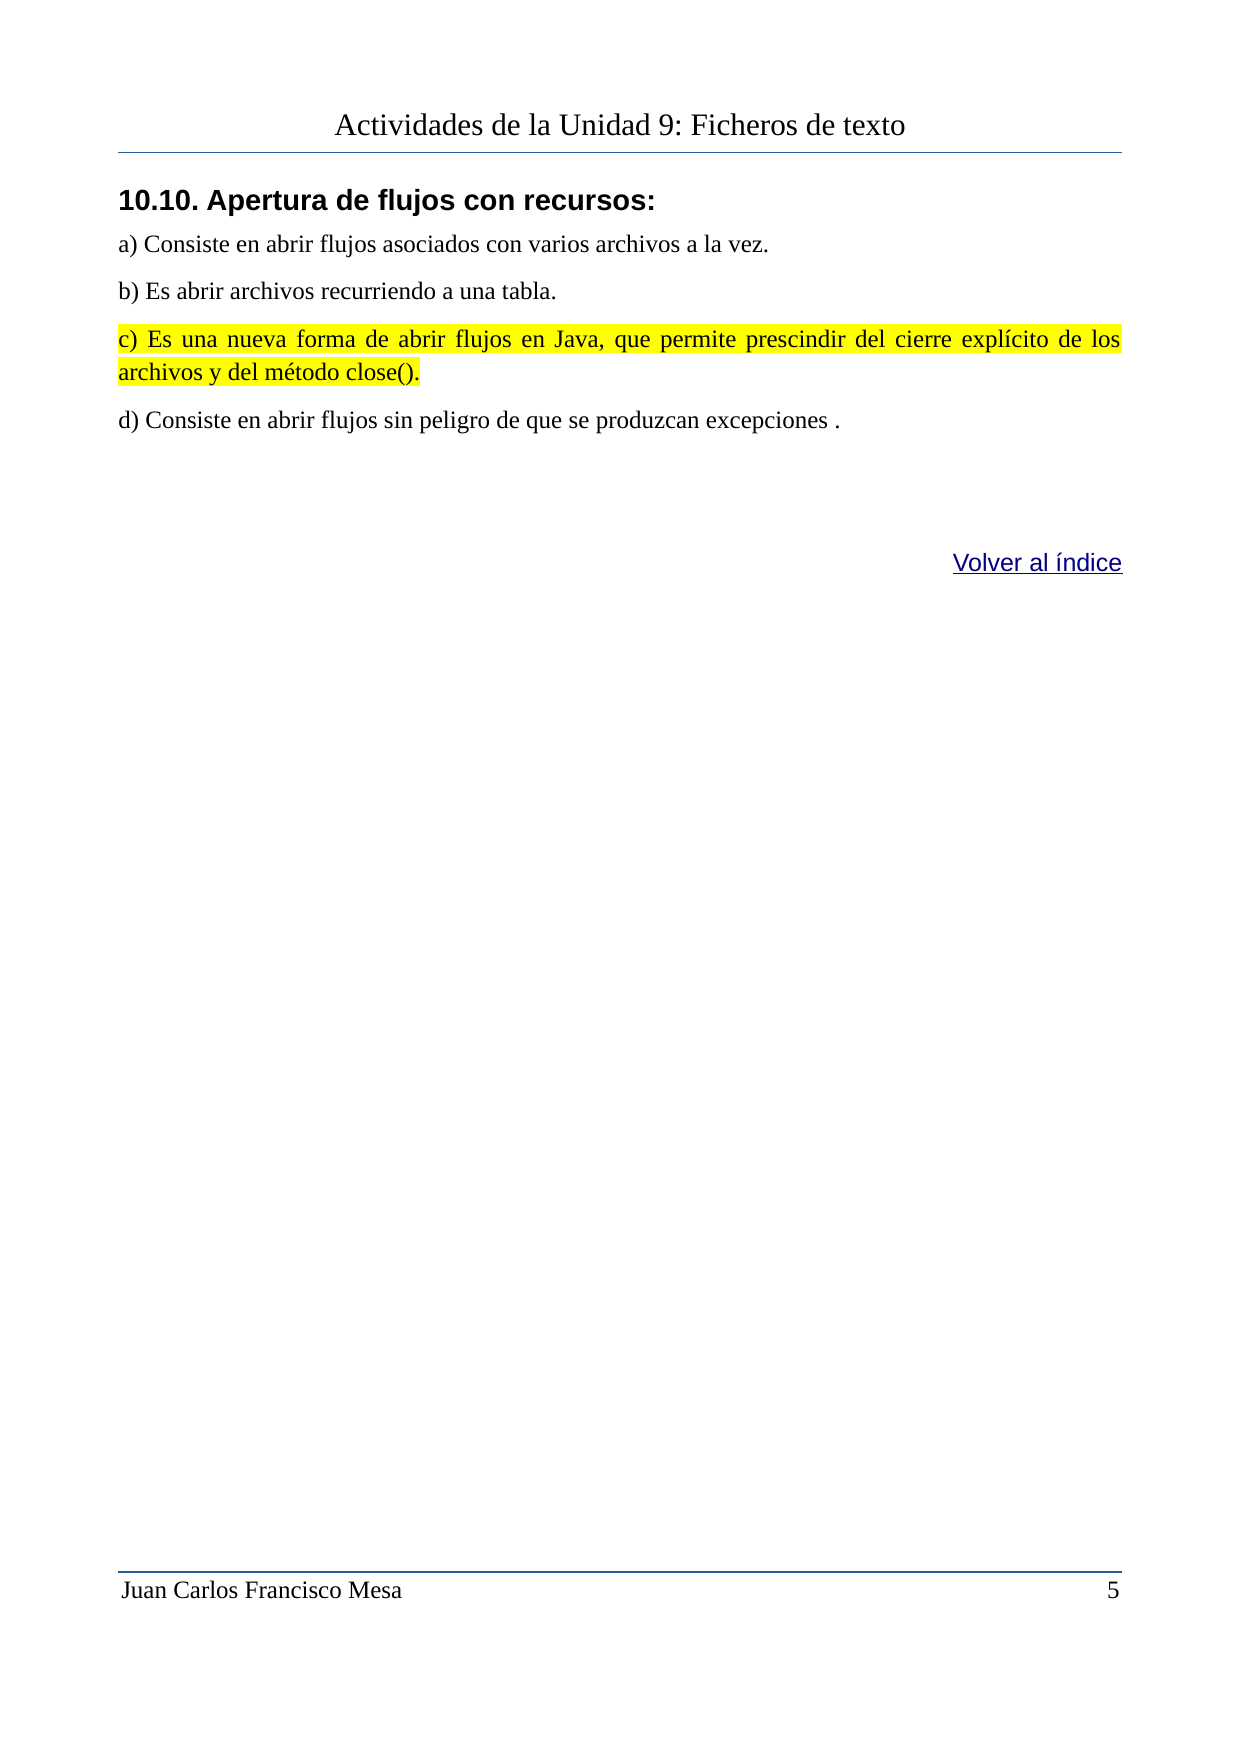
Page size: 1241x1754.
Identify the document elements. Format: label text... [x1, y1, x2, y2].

subtitle 10.10. Apertura de flujos con recursos: [118, 183, 1122, 216]
text d) Consiste en abrir flujos sin peligro de que se produzcan excepciones . [118, 405, 1122, 433]
text a) Consiste en abrir flujos asociados con varios archivos a la vez. [118, 229, 1122, 258]
text b) Es abrir archivos recurriendo a una tabla. [118, 276, 1122, 305]
text Volver al índice [118, 547, 1122, 576]
text c) Es una nueva forma de abrir flujos en Java, que permite prescindir del cierre explícito de los archivos y del método close(). [118, 324, 1122, 386]
